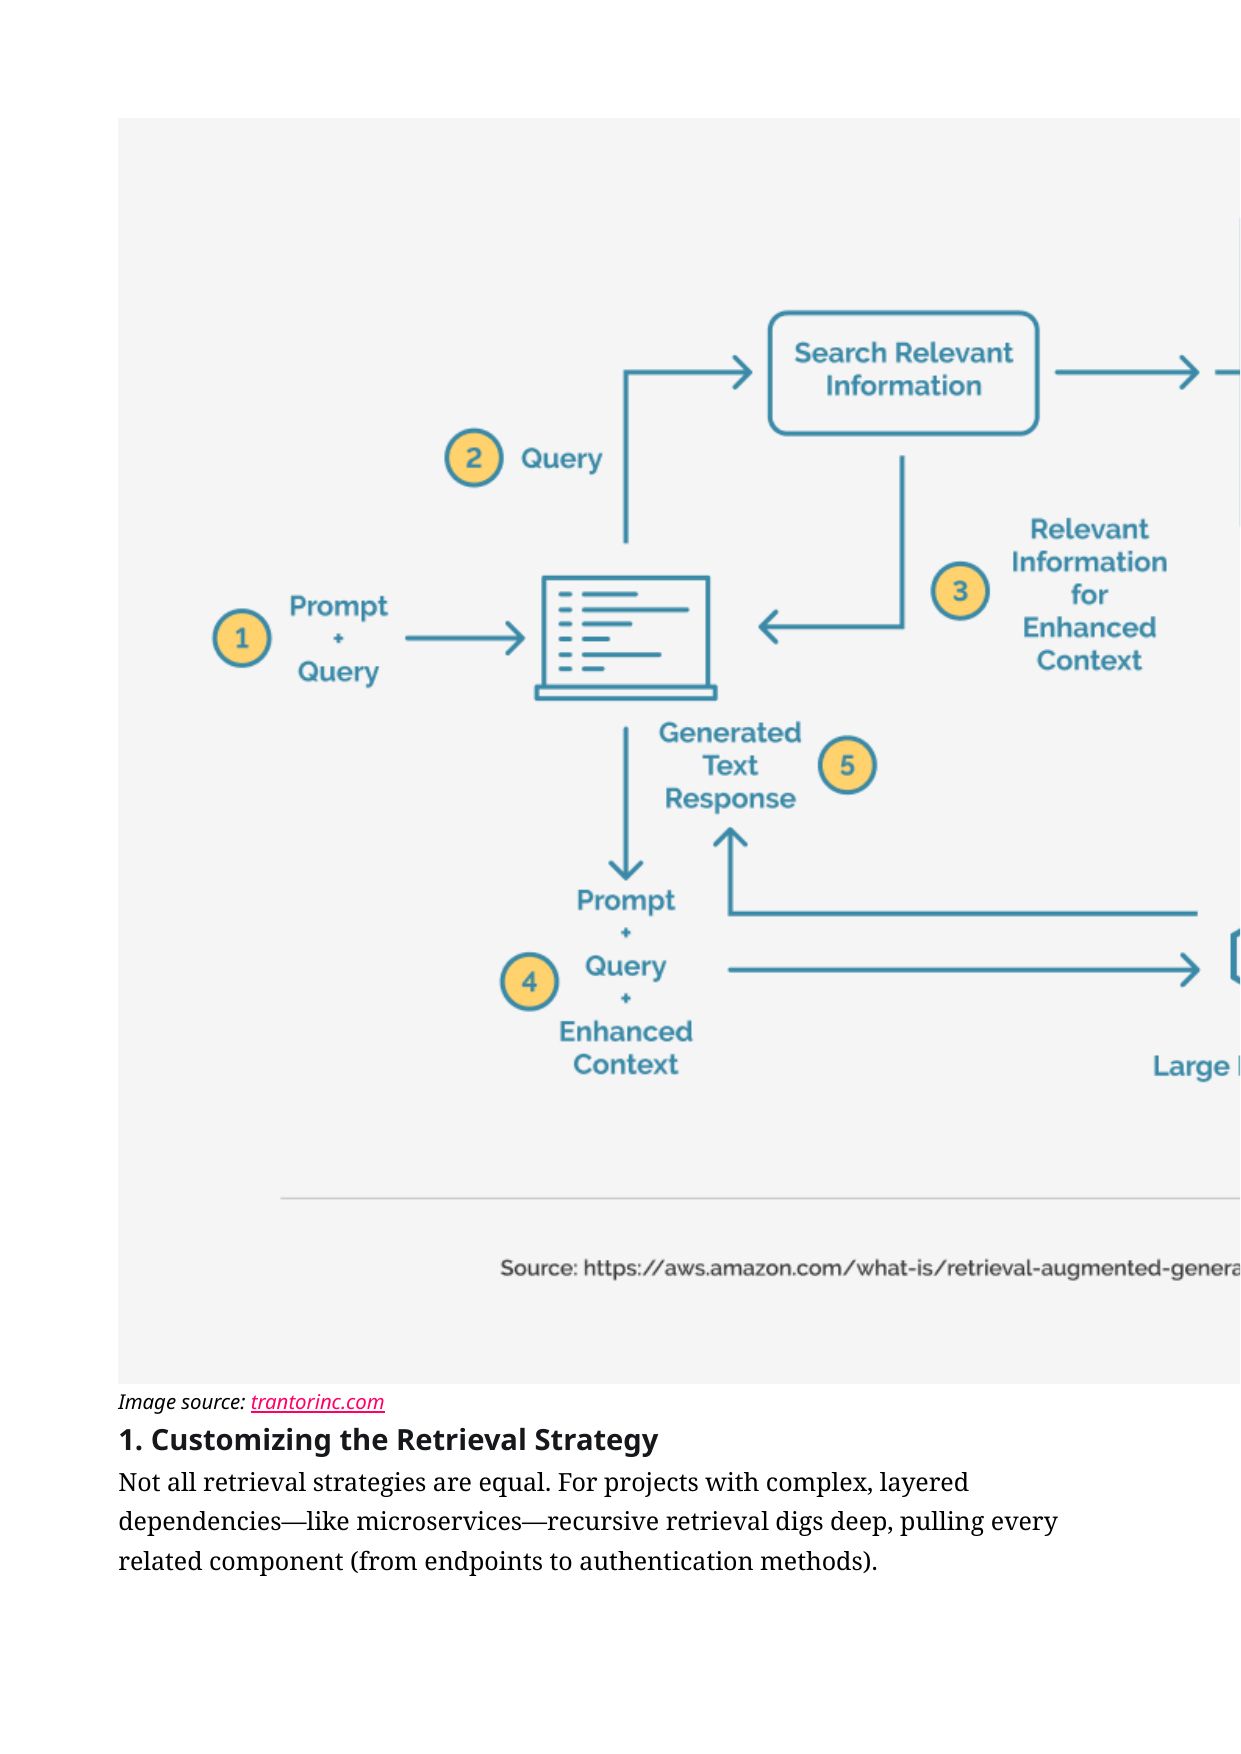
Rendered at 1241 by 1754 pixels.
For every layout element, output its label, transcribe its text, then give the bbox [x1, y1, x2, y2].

text Image source: trantorinc.com [118, 1384, 1122, 1416]
picture [118, 118, 1241, 1384]
text Not all retrieval strategies are equal. For projects with complex, layered dependencies—like microservices—recursive retrieval digs deep, pulling every related component (from endpoints to authentication methods). [118, 1465, 1122, 1577]
subtitle 1. Customizing the Retrieval Strategy [118, 1419, 1122, 1459]
